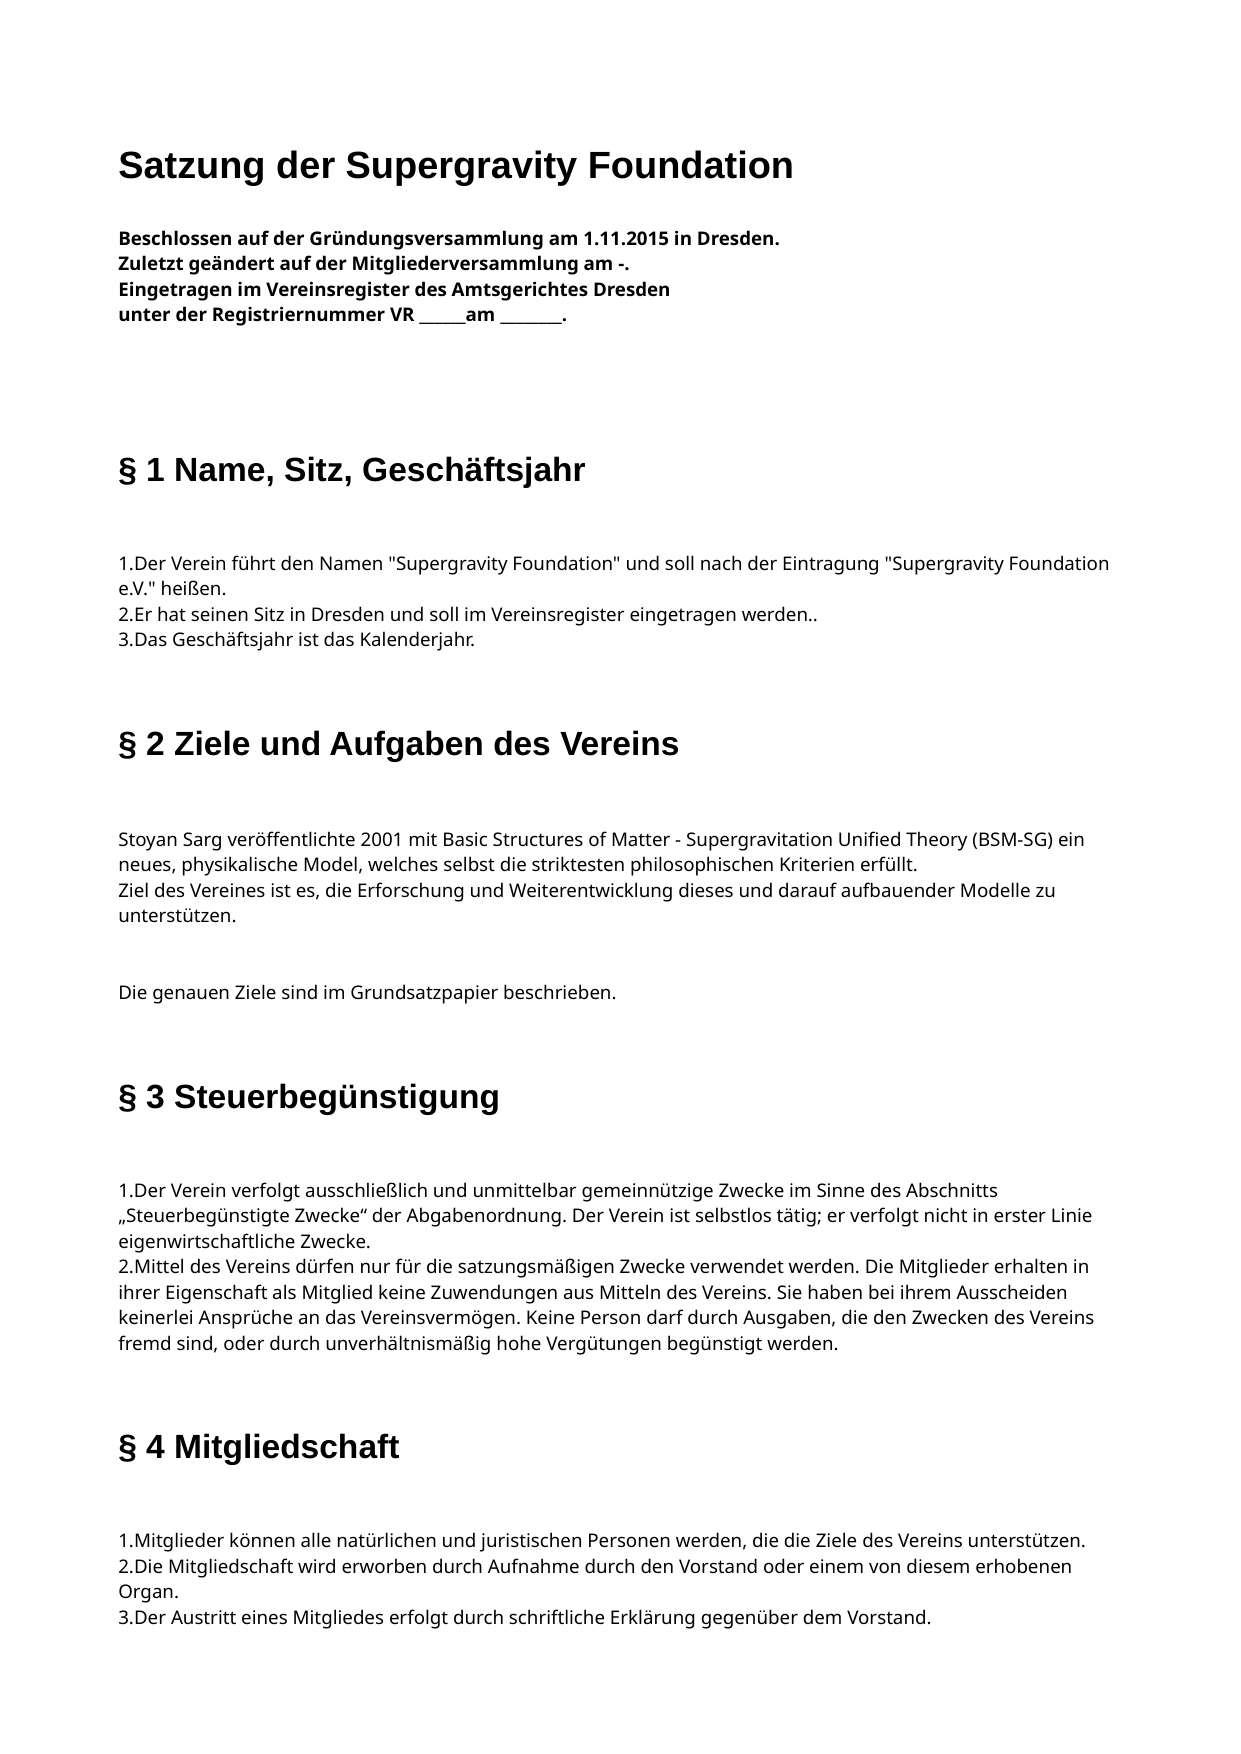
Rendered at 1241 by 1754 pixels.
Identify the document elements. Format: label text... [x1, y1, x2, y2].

text Beschlossen auf der Gründungsversammlung am 1.11.2015 in Dresden. [118, 225, 1122, 250]
list Das Geschäftsjahr ist das Kalenderjahr. [118, 627, 1122, 652]
subtitle § 2 Ziele und Aufgaben des Vereins [118, 724, 1122, 763]
text unter der Registriernummer VR ______am ________. [118, 301, 1122, 327]
subtitle § 4 Mitgliedschaft [118, 1427, 1122, 1466]
list Mitglieder können alle natürlichen und juristischen Personen werden, die die Ziele des Vereins unterstützen. [118, 1528, 1122, 1553]
text Stoyan Sarg veröffentlichte 2001 mit Basic Structures of Matter - Supergravitation Unified Theory (BSM-SG) ein neues, physikalische Model, welches selbst die striktesten philosophischen Kriterien erfüllt. [118, 826, 1122, 877]
text Zuletzt geändert auf der Mitgliederversammlung am -. [118, 250, 1122, 276]
text Eingetragen im Vereinsregister des Amtsgerichtes Dresden [118, 276, 1122, 301]
list Er hat seinen Sitz in Dresden und soll im Vereinsregister eingetragen werden.. [118, 601, 1122, 627]
subtitle § 1 Name, Sitz, Geschäftsjahr [118, 450, 1122, 488]
list Der Verein führt den Namen "Supergravity Foundation" und soll nach der Eintragung "Supergravity Foundation e.V." heißen. [118, 550, 1122, 601]
list Der Austritt eines Mitgliedes erfolgt durch schriftliche Erklärung gegenüber dem Vorstand. [118, 1604, 1122, 1630]
list Mittel des Vereins dürfen nur für die satzungsmäßigen Zwecke verwendet werden. Die Mitglieder erhalten in ihrer Eigenschaft als Mitglied keine Zuwendungen aus Mitteln des Vereins. Sie haben bei ihrem Ausscheiden keinerlei Ansprüche an das Vereinsvermögen. Keine Person darf durch Ausgaben, die den Zwecken des Vereins fremd sind, oder durch unverhältnismäßig hohe Vergütungen begünstigt werden. [118, 1253, 1122, 1356]
subtitle § 3 Steuerbegünstigung [118, 1077, 1122, 1115]
list Die Mitgliedschaft wird erworben durch Aufnahme durch den Vorstand oder einem von diesem erhobenen Organ. [118, 1553, 1122, 1604]
text Die genauen Ziele sind im Grundsatzpapier beschrieben. [118, 979, 1122, 1005]
subtitle Satzung der Supergravity Foundation [118, 143, 1122, 187]
text 1.Der Verein verfolgt ausschließlich und unmittelbar gemeinnützige Zwecke im Sinne des Abschnitts „Steuerbegünstigte Zwecke“ der Abgabenordnung. Der Verein ist selbstlos tätig; er verfolgt nicht in erster Linie eigenwirtschaftliche Zwecke. [118, 1177, 1122, 1253]
text Ziel des Vereines ist es, die Erforschung und Weiterentwicklung dieses und darauf aufbauender Modelle zu unterstützen. [118, 877, 1122, 928]
